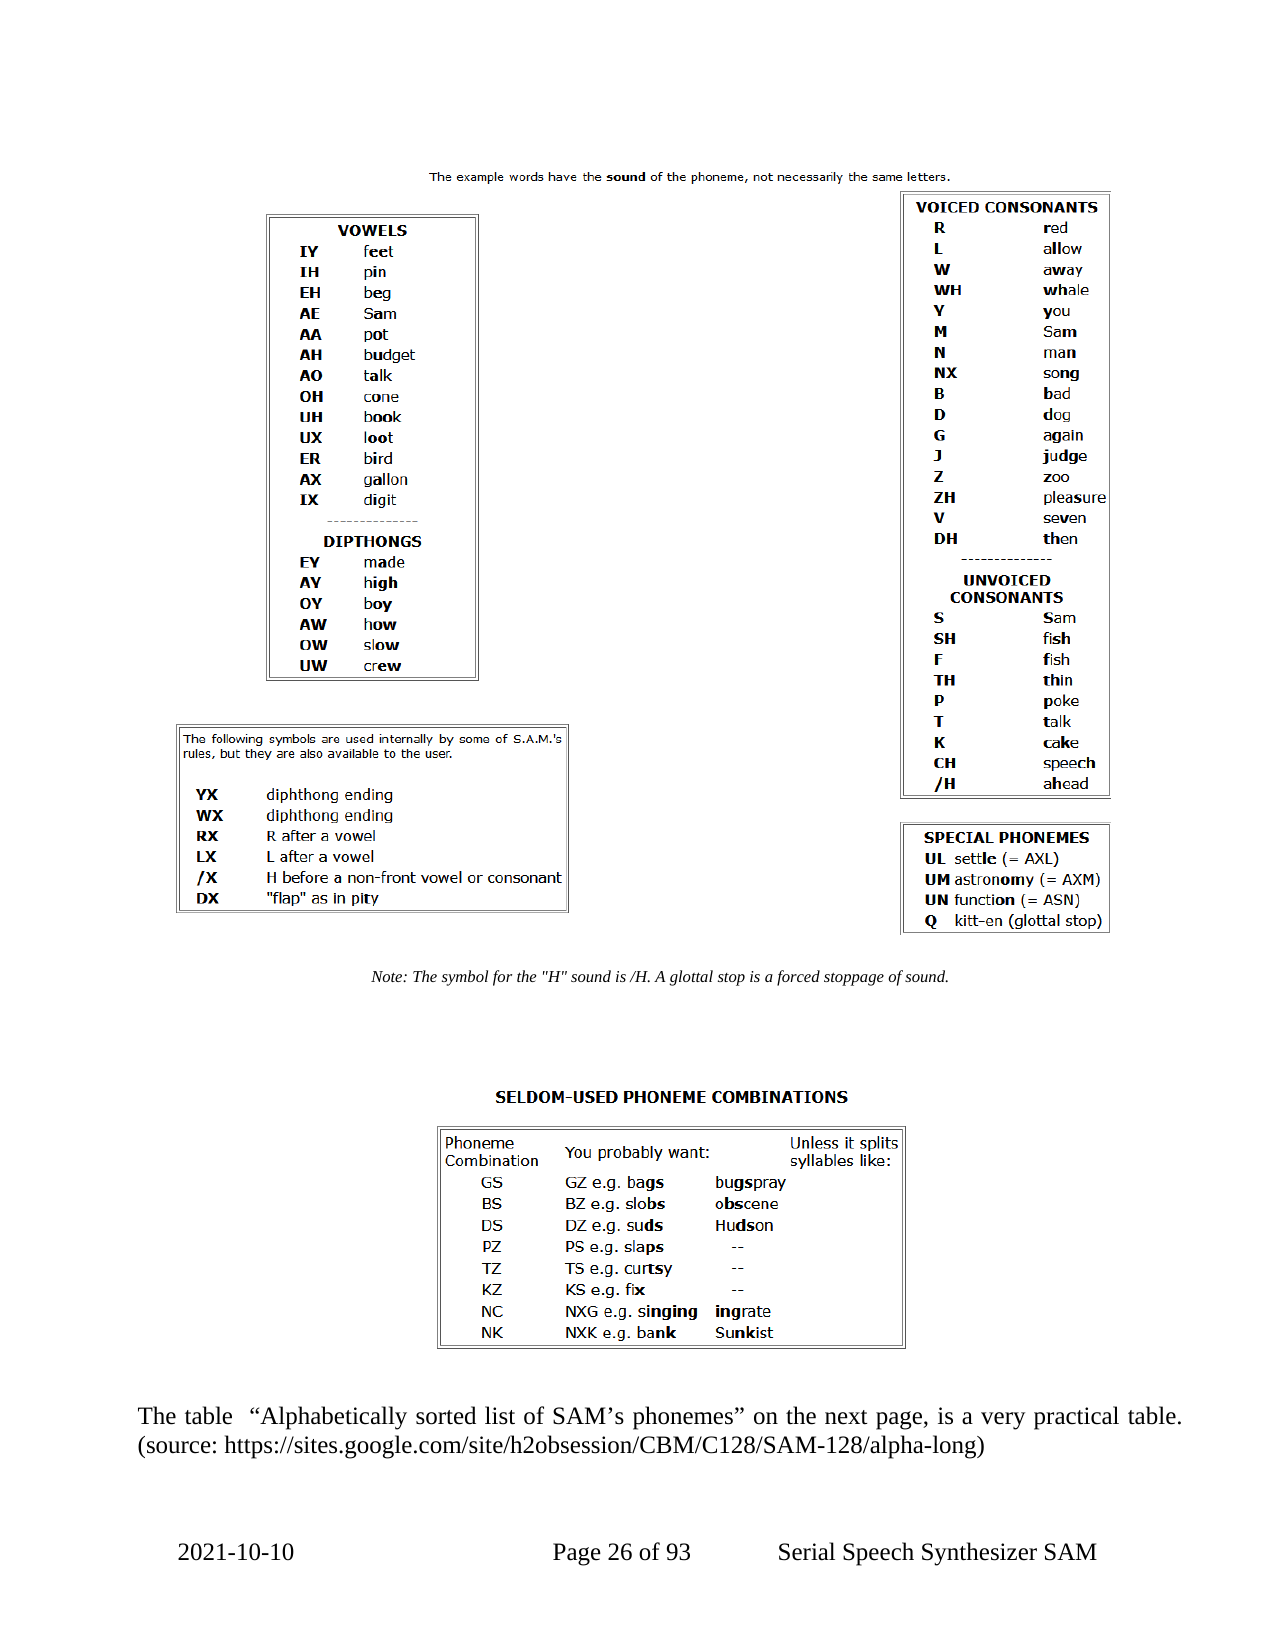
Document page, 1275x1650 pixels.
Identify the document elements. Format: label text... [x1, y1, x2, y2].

text Note: The symbol for the "H" sound is /H. A glottal stop is a forced stoppage of sound. [137, 966, 1184, 986]
text The table “Alphabetically sorted list of SAM’s phonemes” on the next page, is a very practical table. (source: https://sites.google.com/site/h2obsession/CBM/C128/SAM-128/alpha-long) [137, 1401, 1184, 1459]
picture [169, 158, 531, 935]
picture [419, 1075, 671, 1361]
